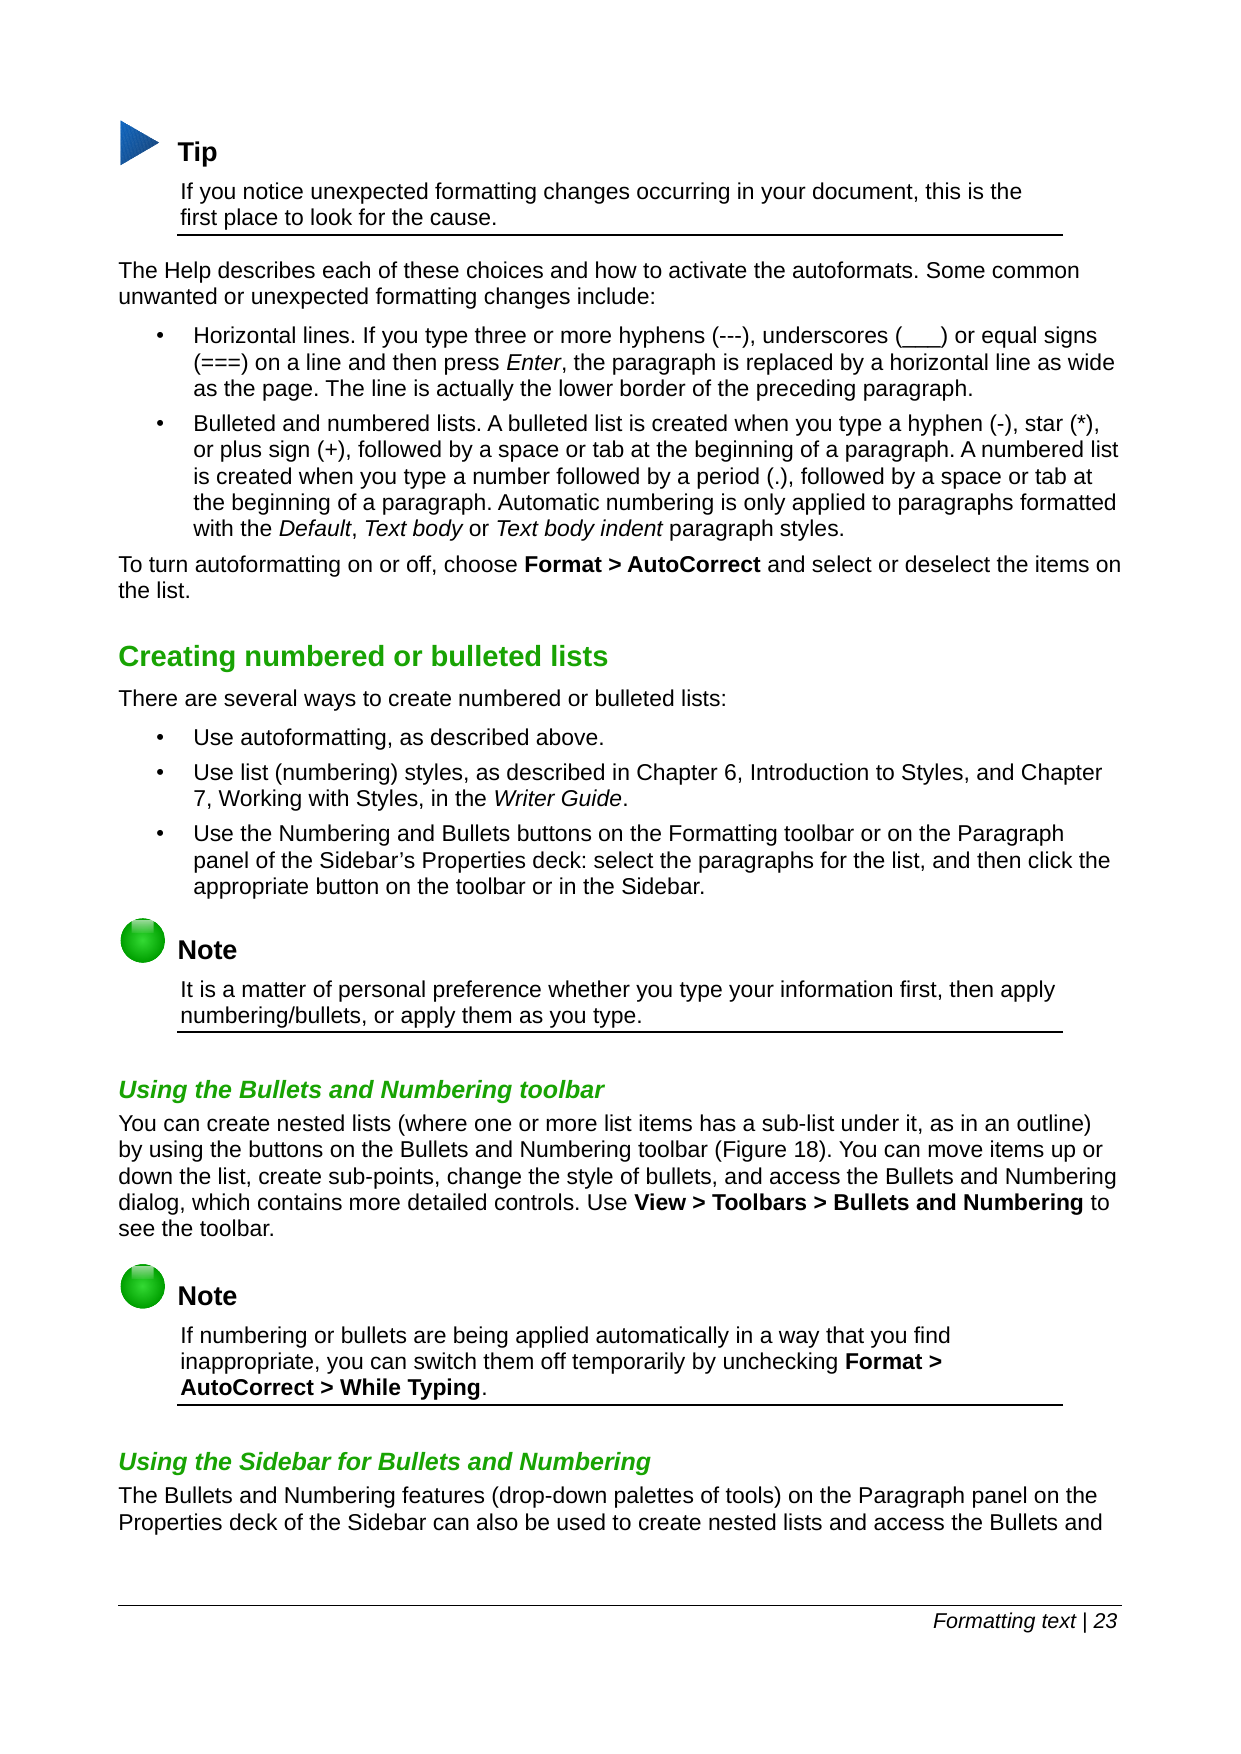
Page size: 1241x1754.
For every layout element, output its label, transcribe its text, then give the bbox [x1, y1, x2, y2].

subtitle Tip [118, 118, 1122, 167]
text The Bullets and Numbering features (drop-down palettes of tools) on the Paragraph panel on the Properties deck of the Sidebar can also be used to create nested lists and access the Bullets and [118, 1482, 1122, 1535]
subtitle Creating numbered or bulleted lists [118, 639, 1122, 673]
text It is a matter of personal preference whether you type your information first, then apply numbering/bullets, or apply them as you type. [177, 973, 1063, 1031]
text To turn autoformatting on or off, choose Format > AutoCorrect and select or deselect the items on the list. [118, 551, 1122, 603]
subtitle Note [118, 1262, 1122, 1311]
text If you notice unexpected formatting changes occurring in your document, this is the first place to look for the cause. [177, 175, 1063, 234]
list Use autoformatting, as described above. [156, 724, 1122, 750]
subtitle Using the Sidebar for Bullets and Numbering [118, 1447, 1122, 1476]
list Horizontal lines. If you type three or more hyphens (---), underscores (___) or equal signs (===) on a line and then press Enter, the paragraph is replaced by a horizontal line as wide as the page. The line is actually the lower border of the preceding paragraph. [156, 322, 1122, 401]
list Bulleted and numbered lists. A bulleted list is created when you type a hyphen (-), star (*), or plus sign (+), followed by a space or tab at the beginning of a paragraph. A numbered list is created when you type a number followed by a period (.), followed by a space or tab at the beginning of a paragraph. Automatic numbering is only applied to paragraphs formatted with the Default, Text body or Text body indent paragraph styles. [156, 410, 1122, 542]
text If numbering or bullets are being applied automatically in a way that you find inappropriate, you can switch them off temporarily by unchecking Format > AutoCorrect > While Typing. [177, 1318, 1063, 1404]
text You can create nested lists (where one or more list items has a sub-list under it, as in an outline) by using the buttons on the Bullets and Numbering toolbar (Figure 18). You can move items up or down the list, create sub-points, change the style of bullets, and access the Bullets and Numbering dialog, which contains more detailed controls. Use View > Toolbars > Bullets and Numbering to see the toolbar. [118, 1110, 1122, 1242]
list Use the Numbering and Bullets buttons on the Formatting toolbar or on the Paragraph panel of the Sidebar’s Properties deck: select the paragraphs for the list, and then click the appropriate button on the toolbar or in the Sidebar. [156, 820, 1122, 899]
list Use list (numbering) styles, as described in Chapter 6, Introduction to Styles, and Chapter 7, Working with Styles, in the Writer Guide. [156, 759, 1122, 812]
subtitle Note [118, 916, 1122, 965]
subtitle Using the Bullets and Numbering toolbar [118, 1075, 1122, 1104]
text There are several ways to create numbered or bulleted lists: [118, 685, 1122, 711]
text The Help describes each of these choices and how to activate the autoformats. Some common unwanted or unexpected formatting changes include: [118, 257, 1122, 309]
